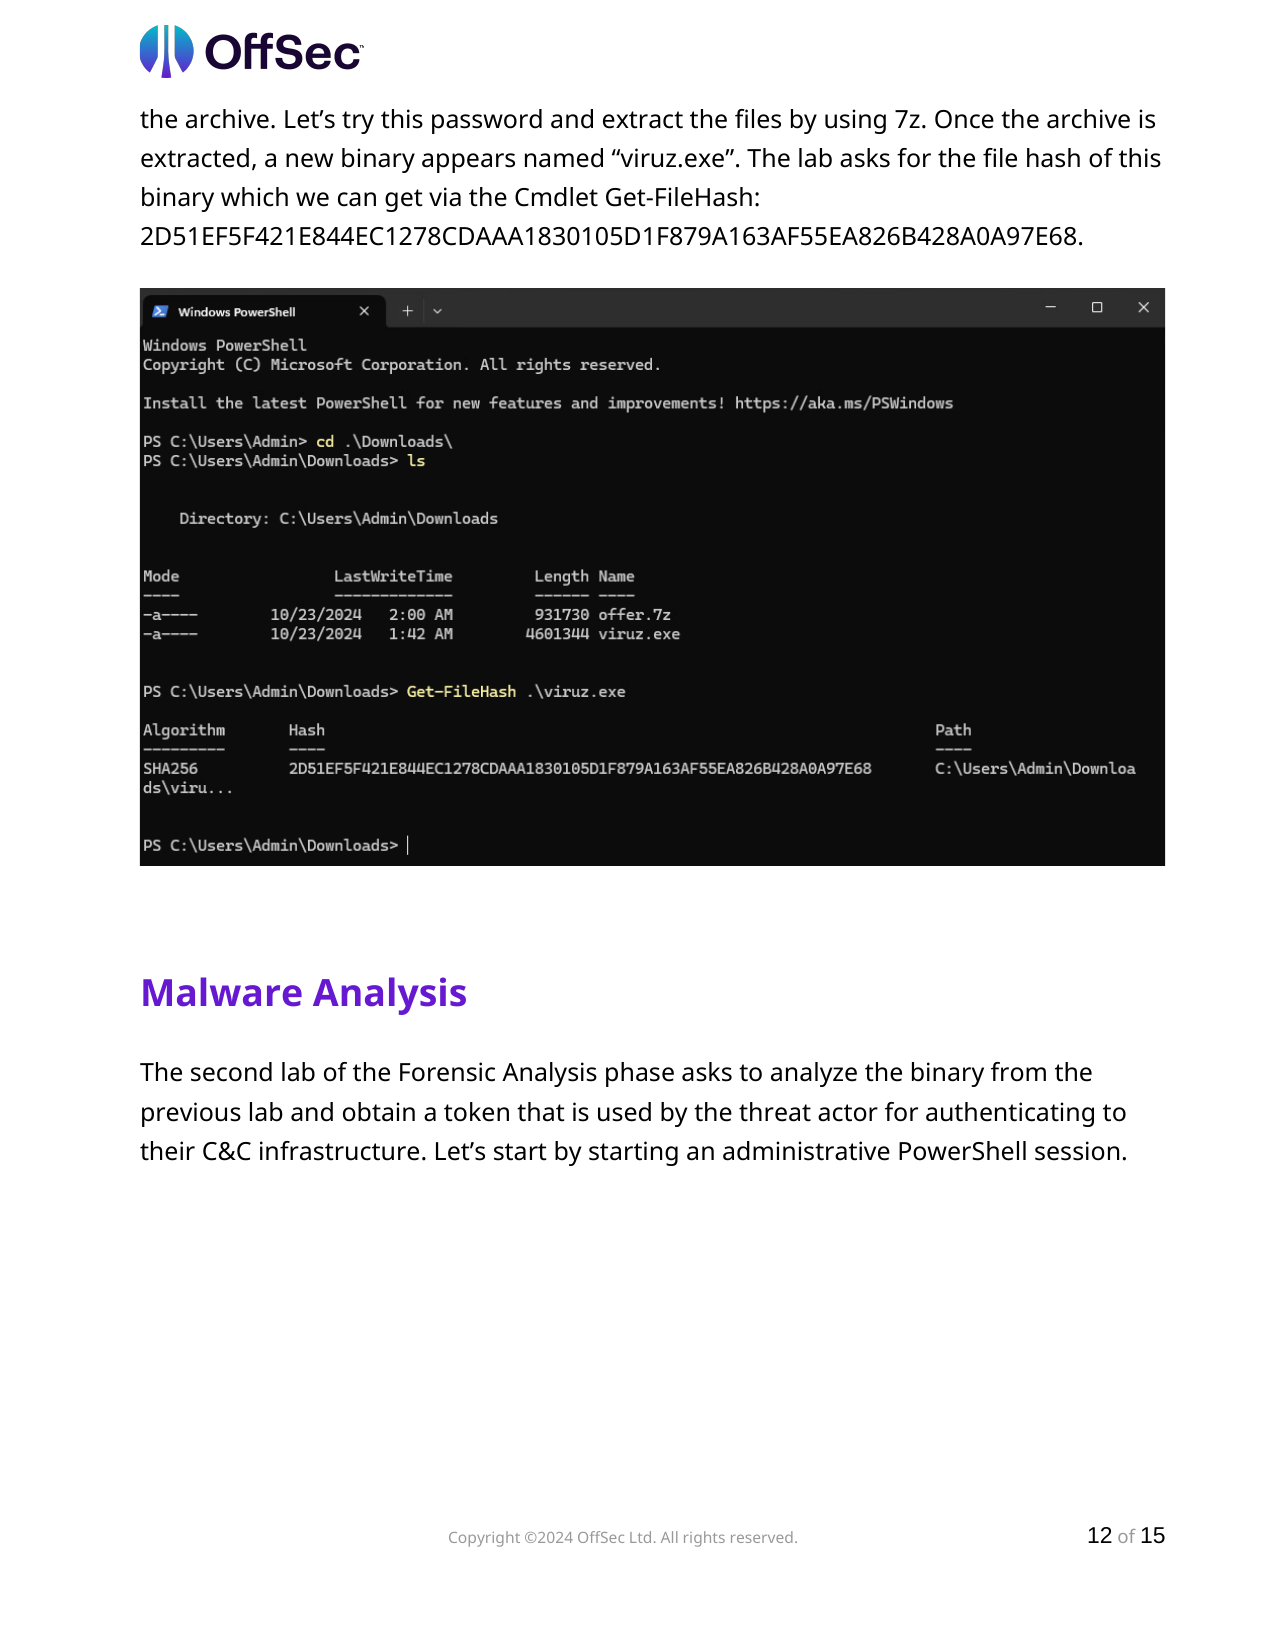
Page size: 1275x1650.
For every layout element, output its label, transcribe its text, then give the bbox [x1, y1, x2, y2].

picture [139, 288, 1166, 866]
picture [139, 25, 364, 78]
subtitle Malware Analysis [140, 967, 1125, 1017]
text The second lab of the Forensic Analysis phase asks to analyze the binary from the previous lab and obtain a token that is used by the threat actor for authenticating to their C&C infrastructure. Let’s start by starting an administrative PowerShell session. [140, 1055, 1165, 1167]
text the archive. Let’s try this password and extract the files by using 7z. Once the archive is extracted, a new binary appears named “viruz.exe”. The lab asks for the file hash of this binary which we can get via the Cmdlet Get-FileHash: 2D51EF5F421E844EC1278CDAAA1830105D1F879A163AF55EA826B428A0A97E68. [140, 101, 1165, 253]
